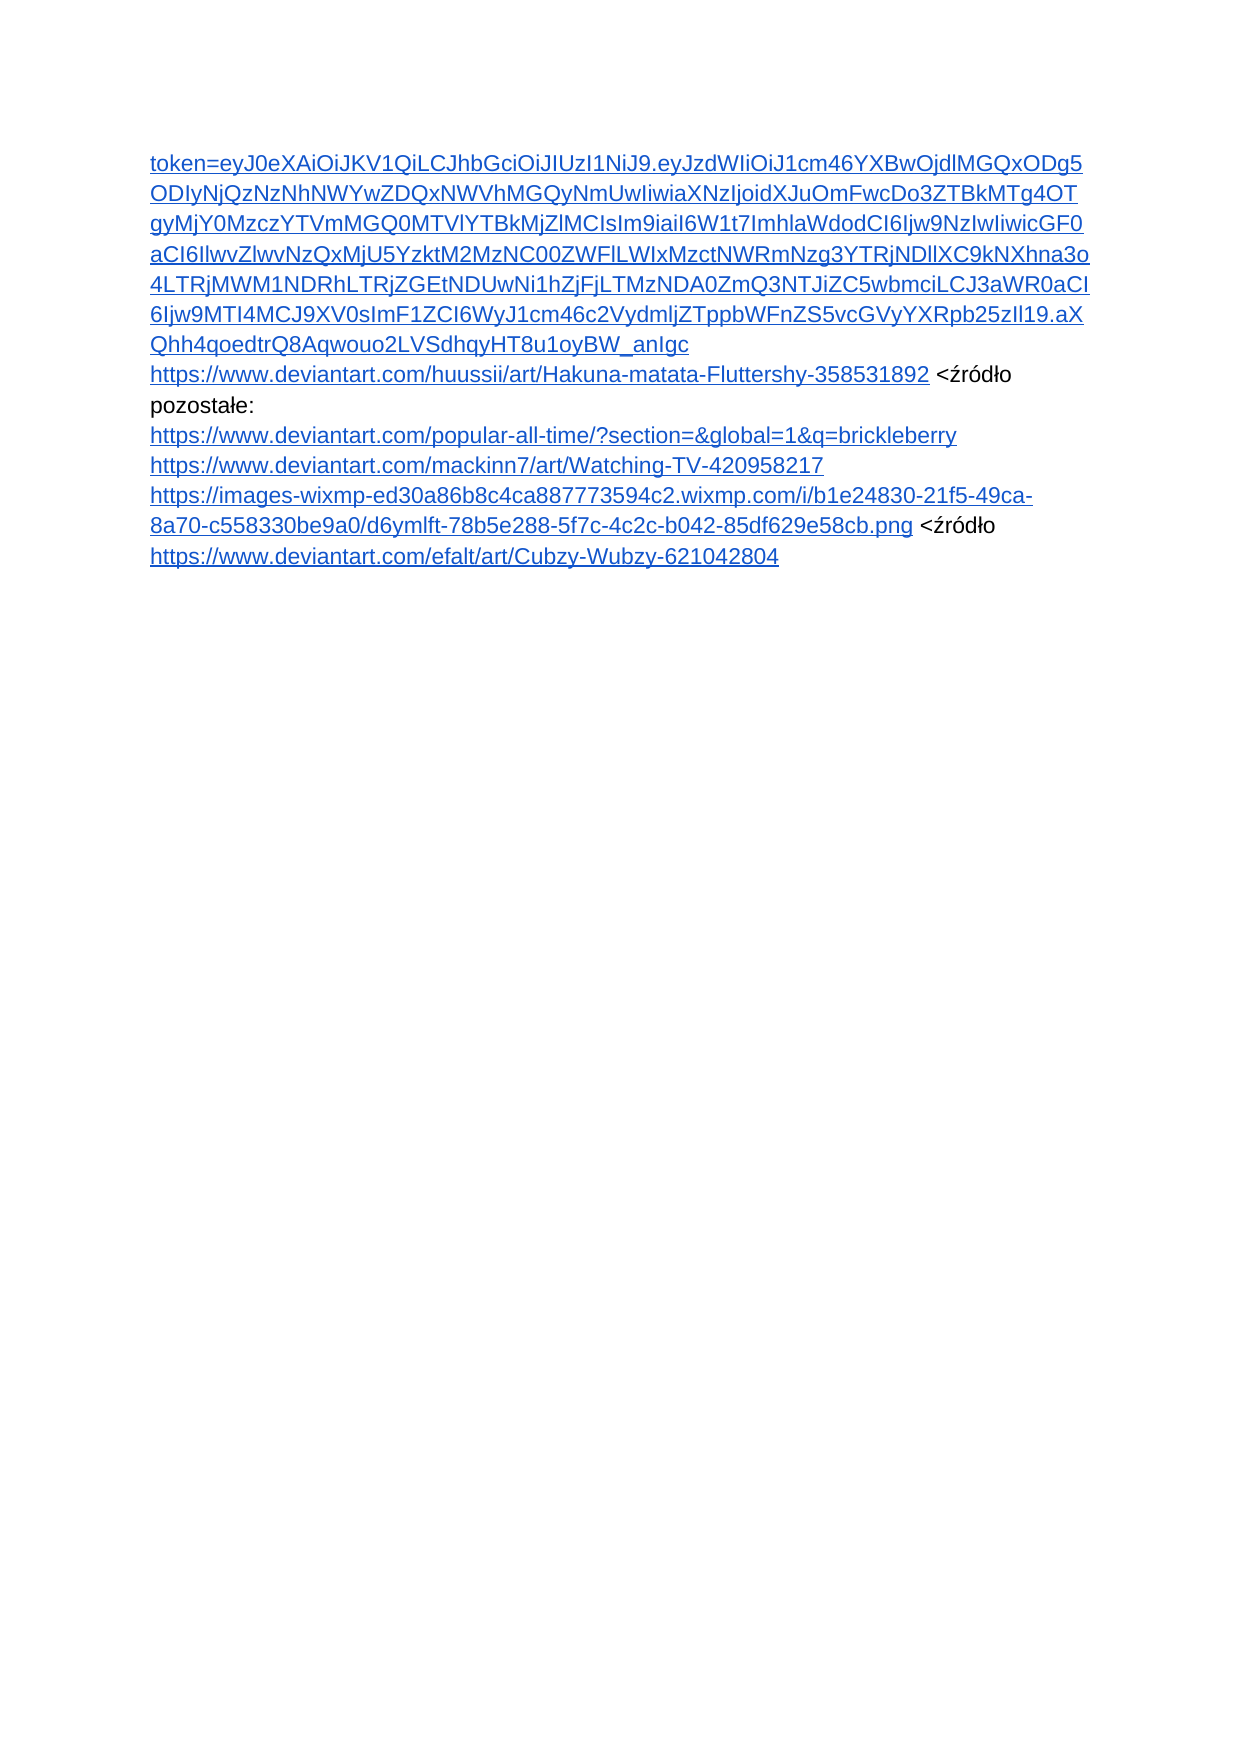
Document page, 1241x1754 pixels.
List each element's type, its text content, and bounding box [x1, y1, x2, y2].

text token=eyJ0eXAiOiJKV1QiLCJhbGciOiJIUzI1NiJ9.eyJzdWIiOiJ1cm46YXBwOjdlMGQxODg5ODIyNjQzNzNhNWYwZDQxNWVhMGQyNmUwIiwiaXNzIjoidXJuOmFwcDo3ZTBkMTg4OTgyMjY0MzczYTVmMGQ0MTVlYTBkMjZlMCIsIm9iaiI6W1t7ImhlaWdodCI6Ijw9NzIwIiwicGF0aCI6IlwvZlwvNzQxMjU5YzktM2MzNC00ZWFlLWIxMzctNWRmNzg3YTRjNDllXC9kNXhna3o [150, 150, 1090, 263]
text pozostałe: [150, 392, 1090, 418]
text 6Ijw9MTI4MCJ9XV0sImF1ZCI6WyJ1cm46c2VydmljZTppbWFnZS5vcGVyYXRpb25zIl19.aXQhh4qoedtrQ8Aqwouo2LVSdhqyHT8u1oyBW_anIgc [150, 295, 1090, 358]
text https://www.deviantart.com/popular-all-time/?section=&global=1&q=brickleberry [150, 422, 1090, 448]
text https://images-wixmp-ed30a86b8c4ca887773594c2.wixmp.com/i/b1e24830-21f5-49ca-8a70-c558330be9a0/d6ymlft-78b5e288-5f7c-4c2c-b042-85df629e58cb.png <źródło [150, 482, 1090, 539]
text https://www.deviantart.com/huussii/art/Hakuna-matata-Fluttershy-358531892 <źródło [150, 361, 1090, 388]
text https://www.deviantart.com/mackinn7/art/Watching-TV-420958217 [150, 452, 1090, 478]
text 4LTRjMWM1NDRhLTRjZGEtNDUwNi1hZjFjLTMzNDA0ZmQ3NTJiZC5wbmciLCJ3aWR0aCI [150, 265, 1090, 294]
text https://www.deviantart.com/efalt/art/Cubzy-Wubzy-621042804 [150, 543, 1090, 569]
